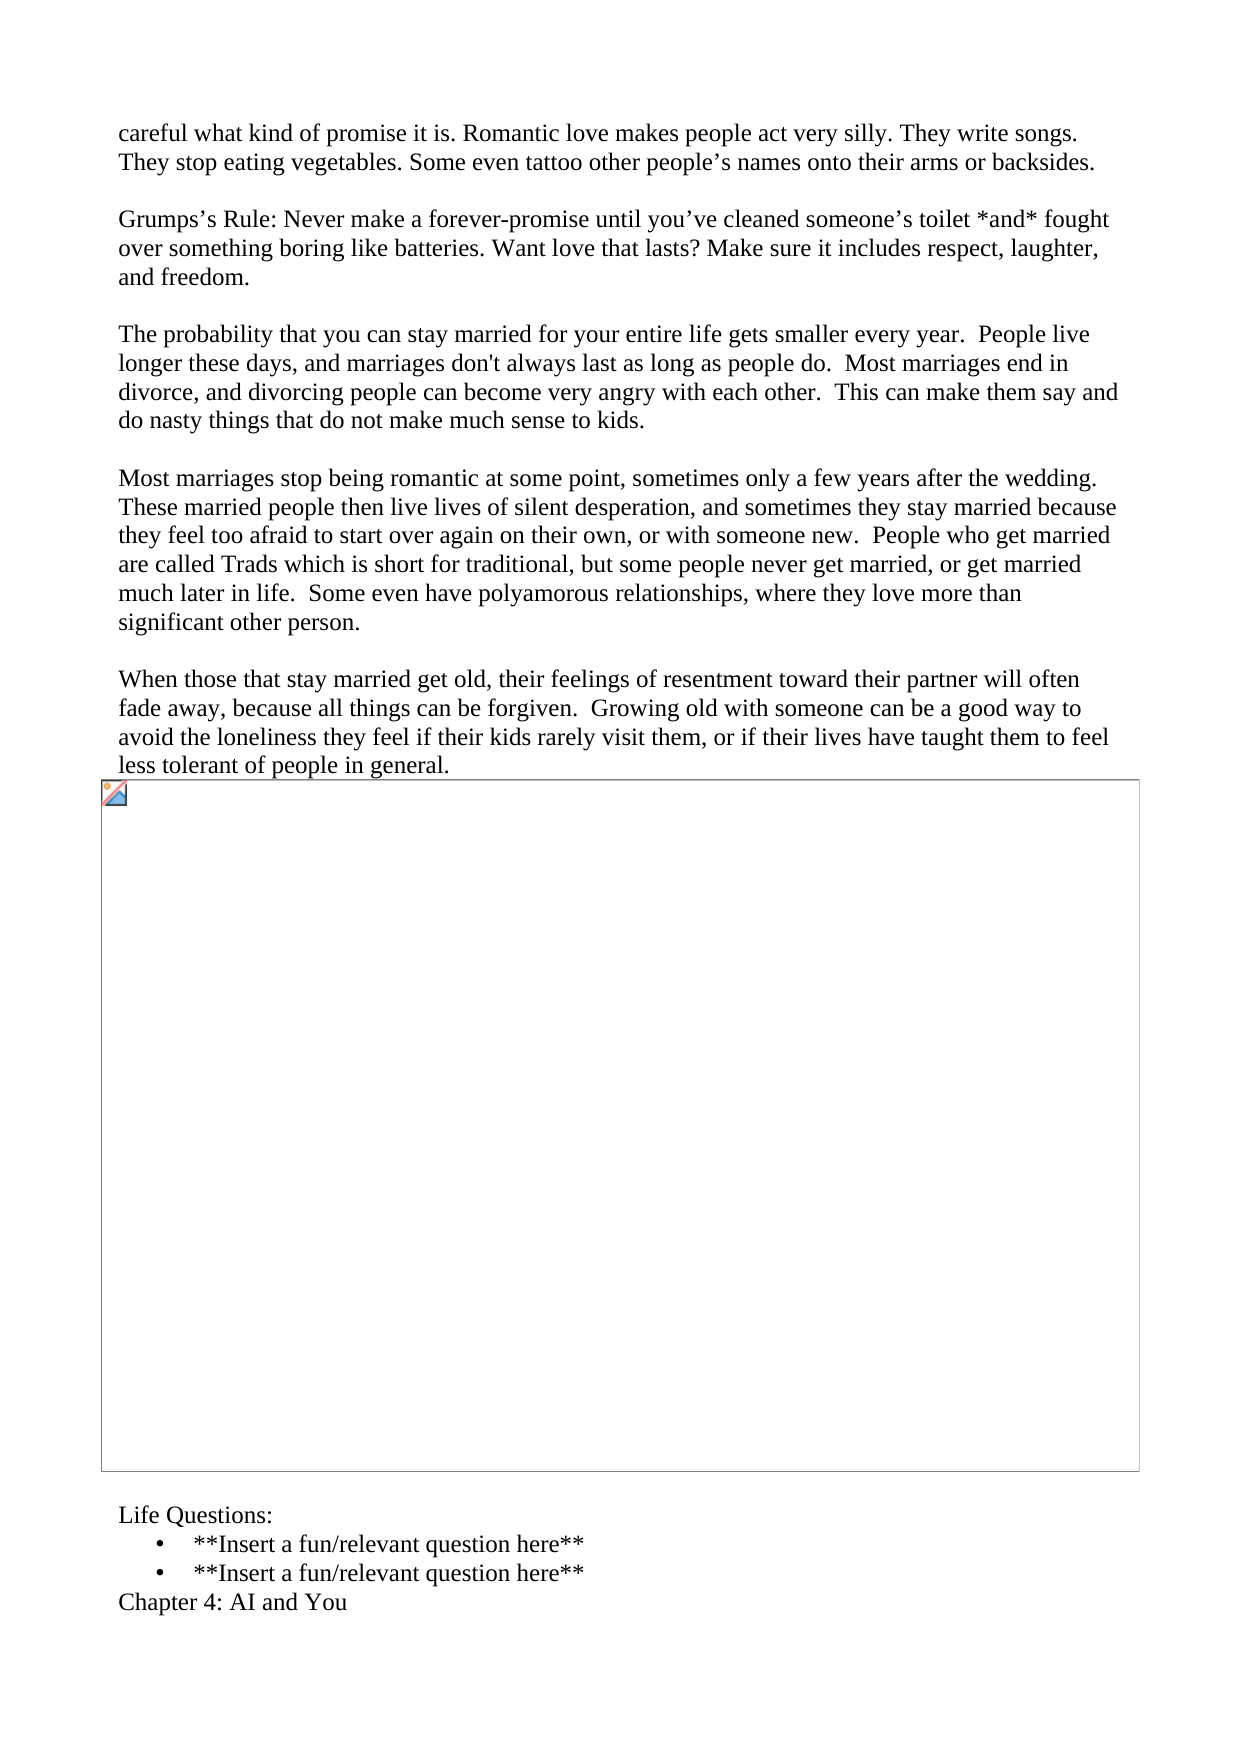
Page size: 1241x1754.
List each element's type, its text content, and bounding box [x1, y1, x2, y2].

text When those that stay married get old, their feelings of resentment toward their partner will often fade away, because all things can be forgiven. Growing old with someone can be a good way to avoid the loneliness they feel if their kids rarely visit them, or if their lives have taught them to feel less tolerant of people in general. [118, 664, 1122, 779]
subtitle Chapter 4: AI and You [118, 1587, 1122, 1616]
text careful what kind of promise it is. Romantic love makes people act very silly. They write songs. They stop eating vegetables. Some even tattoo other people’s names onto their arms or backsides. [118, 118, 1122, 176]
subtitle Life Questions: [118, 1501, 1122, 1529]
text Most marriages stop being romantic at some point, sometimes only a few years after the wedding. These married people then live lives of silent desperation, and sometimes they stay married because they feel too afraid to start over again on their own, or with someone new. People who get married are called Trads which is short for traditional, but some people never get married, or get married much later in life. Some even have polyamorous relationships, where they love more than significant other person. [118, 463, 1122, 636]
list **Insert a fun/relevant question here** [156, 1558, 1122, 1587]
text Grumps’s Rule: Never make a forever-promise until you’ve cleaned someone’s toilet *and* fought over something boring like batteries. Want love that lasts? Make sure it includes respect, laughter, and freedom. [118, 204, 1122, 291]
text The probability that you can stay married for your entire life gets smaller every year. People live longer these days, and marriages don't always last as long as people do. Most marriages end in divorce, and divorcing people can become very angry with each other. This can make them say and do nasty things that do not make much sense to kids. [118, 319, 1122, 434]
list **Insert a fun/relevant question here** [156, 1529, 1122, 1558]
